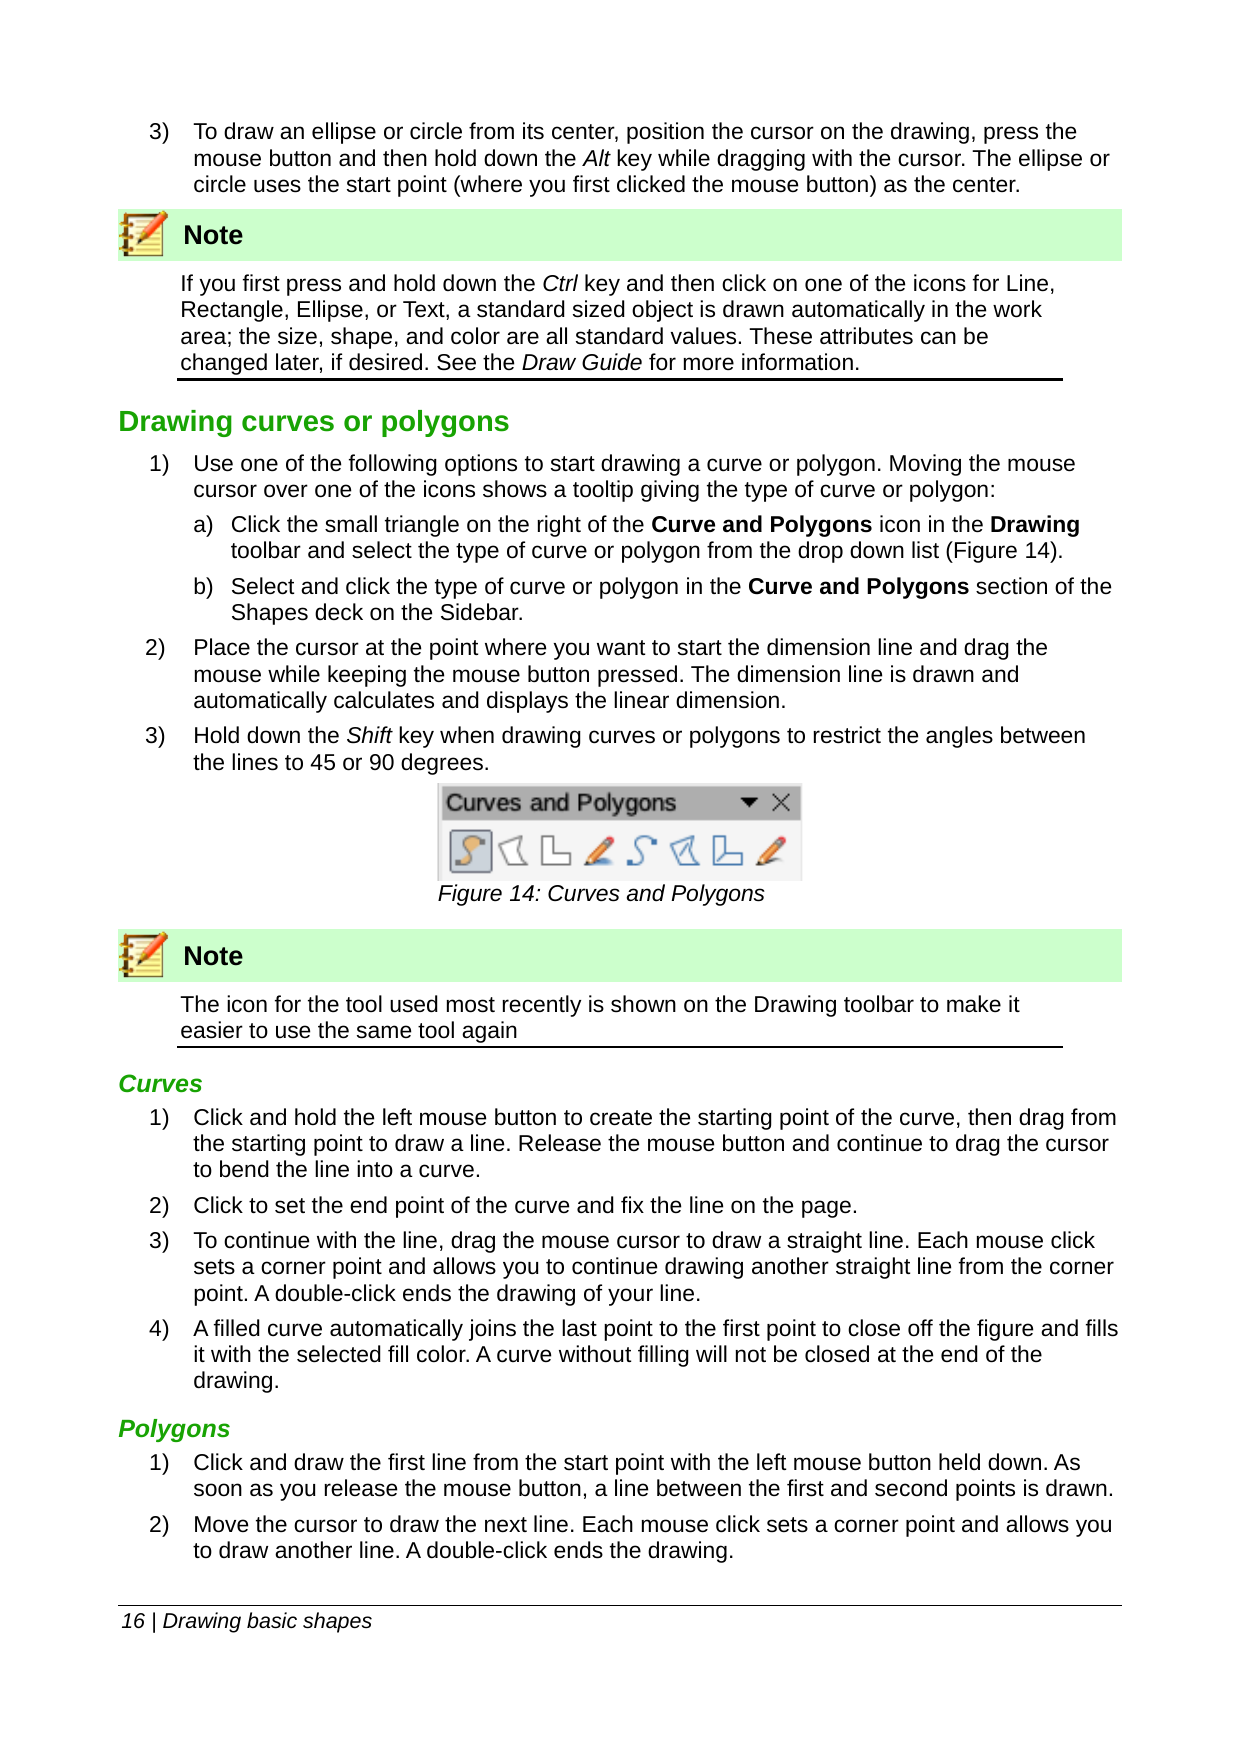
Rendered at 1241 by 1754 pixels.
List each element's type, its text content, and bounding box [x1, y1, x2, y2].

list Select and click the type of curve or polygon in the Curve and Polygons section of the Shapes deck on the Sidebar. [193, 573, 1122, 625]
list Click and draw the first line from the start point with the left mouse button held down. As soon as you release the mouse button, a line between the first and second points is drawn. [169, 1449, 1122, 1502]
list To draw an ellipse or circle from its center, position the cursor on the drawing, press the mouse button and then hold down the Alt key while dragging with the cursor. The ellipse or circle uses the start point (where you first clicked the mouse button) as the center. [169, 118, 1122, 197]
list A filled curve automatically joins the last point to the first point to close off the figure and fills it with the selected fill color. A curve without filling will not be closed at the end of the drawing. [169, 1315, 1122, 1394]
picture [119, 209, 170, 260]
text If you first press and hold down the Ctrl key and then click on one of the icons for Line, Rectangle, Ellipse, or Text, a standard sized object is drawn automatically in the work area; the size, shape, and color are all standard values. These attributes can be changed later, if desired. See the Draw Guide for more information. [177, 267, 1063, 378]
subtitle Note [118, 209, 1122, 261]
picture [119, 930, 170, 981]
subtitle Drawing curves or polygons [118, 404, 1122, 438]
list Click to set the end point of the curve and fix the line on the page. [169, 1192, 1122, 1218]
list Place the cursor at the point where you want to start the dimension line and drag the mouse while keeping the mouse button pressed. The dimension line is drawn and automatically calculates and displays the linear dimension. [165, 634, 1122, 713]
picture [437, 783, 803, 881]
list Click the small triangle on the right of the Curve and Polygons icon in the Drawing toolbar and select the type of curve or polygon from the drop down list (Figure 14). [193, 511, 1122, 564]
subtitle Curves [118, 1069, 1122, 1098]
list Use one of the following options to start drawing a curve or polygon. Moving the mouse cursor over one of the icons shows a tooltip giving the type of curve or polygon: [169, 449, 1122, 502]
subtitle Note [118, 929, 1122, 982]
list To continue with the line, drag the mouse cursor to draw a straight line. Each mouse click sets a corner point and allows you to continue drawing another straight line from the corner point. A double-click ends the drawing of your line. [169, 1227, 1122, 1306]
list Click and hold the left mouse button to create the starting point of the curve, then drag from the starting point to draw a line. Release the mouse button and continue to drag the cursor to bend the line into a curve. [169, 1104, 1122, 1183]
subtitle Polygons [118, 1414, 1122, 1443]
text Figure 14: Curves and Polygons [438, 881, 802, 907]
list Move the cursor to draw the next line. Each mouse click sets a corner point and allows you to draw another line. A double-click ends the drawing. [169, 1511, 1122, 1563]
text The icon for the tool used most recently is shown on the Drawing toolbar to make it easier to use the same tool again [177, 987, 1063, 1046]
list Hold down the Shift key when drawing curves or polygons to restrict the angles between the lines to 45 or 90 degrees. [165, 722, 1122, 775]
